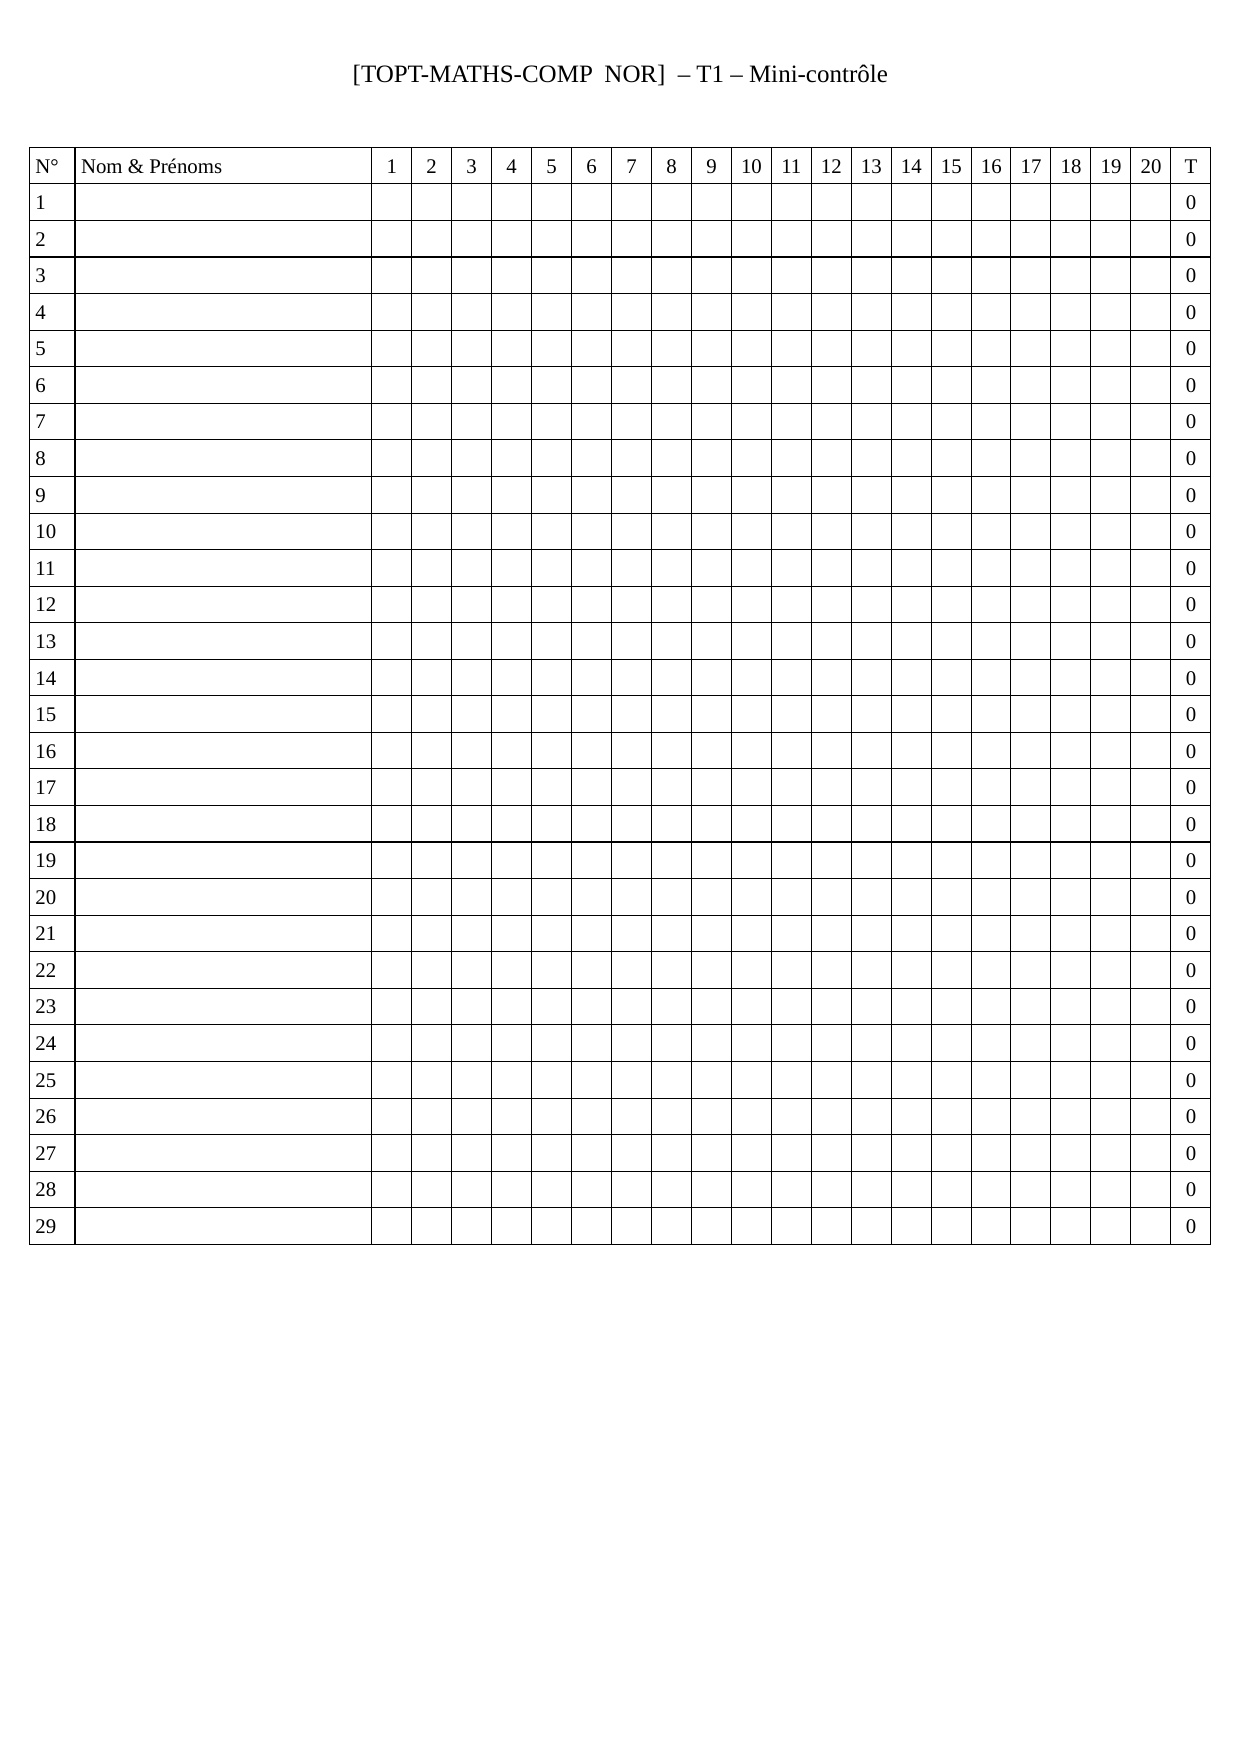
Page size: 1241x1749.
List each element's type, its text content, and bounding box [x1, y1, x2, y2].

table_cell [412, 879, 451, 914]
table_cell [372, 221, 411, 256]
table_cell [692, 587, 731, 622]
table_cell [732, 258, 771, 293]
table_cell [532, 1135, 571, 1171]
table_cell [772, 1099, 811, 1134]
table_cell [1131, 514, 1170, 549]
table_cell [372, 184, 411, 220]
table_cell [1051, 733, 1090, 768]
table_cell [692, 294, 731, 329]
table_cell [452, 733, 491, 768]
table_cell [1011, 843, 1050, 878]
table_cell [892, 514, 931, 549]
table_cell [892, 550, 931, 586]
table_cell [76, 221, 371, 256]
table_cell [532, 733, 571, 768]
table_cell [372, 806, 411, 841]
table_cell [812, 184, 851, 220]
table_cell [1091, 184, 1130, 220]
table_cell [76, 404, 371, 439]
table_cell [892, 294, 931, 329]
table_cell [1011, 1135, 1050, 1171]
table_cell [892, 1135, 931, 1171]
table_header 5 [532, 148, 571, 183]
table_cell [1131, 1025, 1170, 1061]
table_cell [932, 916, 971, 951]
table_cell [932, 696, 971, 732]
table_header 20 [1131, 148, 1170, 183]
table_cell [972, 1025, 1010, 1061]
table_cell [1011, 1025, 1050, 1061]
table_cell [732, 806, 771, 841]
table_cell [412, 806, 451, 841]
table_cell [452, 989, 491, 1024]
table_cell 18 [30, 806, 74, 841]
table_cell [452, 184, 491, 220]
table_cell [652, 221, 691, 256]
table_cell [1011, 331, 1050, 366]
table_cell 19 [30, 843, 74, 878]
table_cell [572, 1099, 611, 1134]
table_cell [652, 769, 691, 805]
table_cell [532, 587, 571, 622]
table_cell [1011, 404, 1050, 439]
table_cell [452, 1172, 491, 1207]
table_cell [1011, 769, 1050, 805]
table_cell [492, 514, 531, 549]
table_cell [972, 916, 1010, 951]
table_cell [732, 404, 771, 439]
table_cell [652, 623, 691, 659]
table_header T [1171, 148, 1210, 183]
table_cell [372, 696, 411, 732]
table_cell [1091, 1099, 1130, 1134]
table_cell [652, 733, 691, 768]
table_cell [1131, 440, 1170, 476]
table_cell [652, 916, 691, 951]
table_cell [652, 952, 691, 988]
table_cell [852, 952, 891, 988]
table_cell [1051, 550, 1090, 586]
table_cell 0 [1171, 440, 1210, 476]
table_cell [572, 1208, 611, 1244]
table_cell [652, 696, 691, 732]
table_cell [972, 1172, 1010, 1207]
table_cell [612, 514, 651, 549]
table_cell [1011, 952, 1050, 988]
table_cell [572, 696, 611, 732]
table_cell [812, 294, 851, 329]
table_cell [76, 769, 371, 805]
table_cell [492, 660, 531, 695]
table_cell [372, 514, 411, 549]
table_cell [852, 1135, 891, 1171]
table_cell 0 [1171, 879, 1210, 914]
table_cell [412, 440, 451, 476]
table_cell [1051, 258, 1090, 293]
table_cell [812, 989, 851, 1024]
table_cell [612, 294, 651, 329]
table_cell [1131, 404, 1170, 439]
table_cell [732, 1025, 771, 1061]
table_cell [1131, 221, 1170, 256]
table_cell [1131, 769, 1170, 805]
table_cell [492, 367, 531, 403]
table_cell [1091, 952, 1130, 988]
table_cell [852, 550, 891, 586]
table_cell [812, 477, 851, 512]
table_cell [1011, 294, 1050, 329]
table_cell [932, 1099, 971, 1134]
table_cell 22 [30, 952, 74, 988]
table_cell 0 [1171, 952, 1210, 988]
table_cell [892, 1099, 931, 1134]
table_cell [532, 514, 571, 549]
table_cell [852, 989, 891, 1024]
table_cell [1131, 550, 1170, 586]
table_cell [412, 623, 451, 659]
table_cell [652, 404, 691, 439]
table_cell [412, 952, 451, 988]
table_cell [772, 696, 811, 732]
table_cell [732, 916, 771, 951]
table_cell [652, 184, 691, 220]
table_cell [1131, 1172, 1170, 1207]
table_cell [772, 1062, 811, 1097]
table_cell [932, 1208, 971, 1244]
table_cell [492, 294, 531, 329]
table_cell [1051, 769, 1090, 805]
table_cell [1131, 806, 1170, 841]
table_cell 23 [30, 989, 74, 1024]
table_cell [492, 623, 531, 659]
table_cell 12 [30, 587, 74, 622]
table_cell [972, 623, 1010, 659]
table_cell [972, 477, 1010, 512]
table_cell [892, 843, 931, 878]
table_cell [772, 843, 811, 878]
table_cell [572, 1025, 611, 1061]
table_cell [532, 294, 571, 329]
table_cell 0 [1171, 587, 1210, 622]
table_cell [1051, 221, 1090, 256]
table_header 6 [572, 148, 611, 183]
table_cell [692, 440, 731, 476]
table_cell [532, 184, 571, 220]
table_cell [532, 916, 571, 951]
table_header 19 [1091, 148, 1130, 183]
table_cell [852, 769, 891, 805]
table_cell [612, 587, 651, 622]
table_cell [772, 221, 811, 256]
table_cell [892, 258, 931, 293]
table_cell [1051, 843, 1090, 878]
table_cell 2 [30, 221, 74, 256]
table_cell [572, 514, 611, 549]
table_cell [812, 733, 851, 768]
table_cell [452, 440, 491, 476]
table_cell [772, 1025, 811, 1061]
table_cell [892, 587, 931, 622]
table_cell [852, 477, 891, 512]
table_cell [1011, 514, 1050, 549]
table_cell [1091, 879, 1130, 914]
table_cell [972, 733, 1010, 768]
table_cell [1051, 952, 1090, 988]
table_cell [852, 1099, 891, 1134]
table_cell [692, 769, 731, 805]
table_cell [972, 440, 1010, 476]
table_cell [852, 733, 891, 768]
table_cell [972, 367, 1010, 403]
table_cell [1051, 1172, 1090, 1207]
table_header 1 [372, 148, 411, 183]
table_cell [812, 916, 851, 951]
table_cell [1131, 258, 1170, 293]
table_cell [1091, 1062, 1130, 1097]
table_cell [692, 514, 731, 549]
table_cell [372, 1062, 411, 1097]
table_cell [1011, 477, 1050, 512]
table_cell [1131, 1135, 1170, 1171]
table_header 16 [972, 148, 1010, 183]
table_cell [572, 1135, 611, 1171]
table_cell [372, 989, 411, 1024]
table_cell [852, 440, 891, 476]
table_cell [1091, 331, 1130, 366]
table_cell [76, 952, 371, 988]
table_cell [852, 1025, 891, 1061]
table_cell 3 [30, 258, 74, 293]
table_cell [412, 660, 451, 695]
table_cell [452, 696, 491, 732]
table_cell [532, 1025, 571, 1061]
table_cell [932, 440, 971, 476]
table_cell [892, 696, 931, 732]
table_cell [812, 623, 851, 659]
table_cell [1091, 550, 1130, 586]
table_cell [412, 587, 451, 622]
table_cell 0 [1171, 550, 1210, 586]
table_cell [372, 733, 411, 768]
table_cell [372, 587, 411, 622]
table_cell [572, 879, 611, 914]
table_cell [732, 331, 771, 366]
table_cell [412, 843, 451, 878]
table_cell [932, 184, 971, 220]
table_cell [492, 477, 531, 512]
table_cell [1091, 989, 1130, 1024]
table_cell [612, 477, 651, 512]
table_cell [612, 1062, 651, 1097]
table_cell [732, 294, 771, 329]
table_cell [652, 514, 691, 549]
table_cell [852, 587, 891, 622]
table_cell [492, 916, 531, 951]
table_cell [972, 550, 1010, 586]
table_cell [1011, 660, 1050, 695]
table_cell [972, 184, 1010, 220]
table_cell [452, 477, 491, 512]
table_cell [732, 989, 771, 1024]
table_cell [452, 331, 491, 366]
table_cell [572, 367, 611, 403]
table_cell [76, 989, 371, 1024]
table_cell [692, 843, 731, 878]
table_cell [76, 550, 371, 586]
table_cell 8 [30, 440, 74, 476]
table_cell [852, 696, 891, 732]
table_cell [532, 989, 571, 1024]
table_cell 17 [30, 769, 74, 805]
table_cell [76, 258, 371, 293]
table_cell [772, 916, 811, 951]
table_cell [1051, 514, 1090, 549]
table_cell [76, 514, 371, 549]
table_cell [692, 550, 731, 586]
table_cell [492, 1135, 531, 1171]
table_cell [572, 916, 611, 951]
table_cell 0 [1171, 221, 1210, 256]
table_cell [532, 258, 571, 293]
table_cell [972, 660, 1010, 695]
table_cell [692, 331, 731, 366]
table_cell [932, 1025, 971, 1061]
table_cell 11 [30, 550, 74, 586]
table_header 14 [892, 148, 931, 183]
table_cell [892, 660, 931, 695]
table_cell [692, 221, 731, 256]
table_cell [812, 1099, 851, 1134]
table_cell [932, 294, 971, 329]
table_cell [972, 514, 1010, 549]
table_cell [492, 221, 531, 256]
table_cell [852, 367, 891, 403]
table_cell [892, 367, 931, 403]
table_cell [892, 879, 931, 914]
table_cell [932, 514, 971, 549]
table_cell [732, 1099, 771, 1134]
table_cell [812, 258, 851, 293]
table_cell [572, 477, 611, 512]
table_cell [812, 696, 851, 732]
table_cell [652, 367, 691, 403]
table_cell [1051, 916, 1090, 951]
table_cell [772, 733, 811, 768]
table_header 13 [852, 148, 891, 183]
table_cell [1011, 623, 1050, 659]
table_cell [532, 806, 571, 841]
table_cell 0 [1171, 1172, 1210, 1207]
table_cell [852, 660, 891, 695]
table_cell [1131, 184, 1170, 220]
table_cell 0 [1171, 367, 1210, 403]
table_cell [572, 660, 611, 695]
table_cell [452, 367, 491, 403]
table_cell 27 [30, 1135, 74, 1171]
table_cell [732, 952, 771, 988]
table_cell [932, 879, 971, 914]
table_cell [812, 1062, 851, 1097]
table_cell [372, 1025, 411, 1061]
table_cell [772, 587, 811, 622]
table_cell [772, 1135, 811, 1171]
table_cell [812, 879, 851, 914]
table_cell [1011, 440, 1050, 476]
table_cell [452, 514, 491, 549]
table_cell [652, 587, 691, 622]
table_cell [452, 623, 491, 659]
table_cell [892, 733, 931, 768]
table_cell [572, 623, 611, 659]
table_cell [772, 440, 811, 476]
table_cell [892, 952, 931, 988]
table_cell [76, 733, 371, 768]
table_cell [972, 331, 1010, 366]
table_cell [412, 1025, 451, 1061]
table_cell [652, 294, 691, 329]
table_cell [652, 1062, 691, 1097]
table_cell [452, 1099, 491, 1134]
table_cell [1131, 587, 1170, 622]
table_cell [1051, 331, 1090, 366]
table_cell [372, 623, 411, 659]
table_cell [572, 733, 611, 768]
table_cell [892, 477, 931, 512]
table_cell [412, 477, 451, 512]
table_cell [652, 258, 691, 293]
table_cell 0 [1171, 806, 1210, 841]
table_cell [932, 623, 971, 659]
table_cell [732, 587, 771, 622]
table_cell [612, 660, 651, 695]
table_cell [732, 660, 771, 695]
table_cell [772, 550, 811, 586]
table_cell [812, 1208, 851, 1244]
table_cell [452, 916, 491, 951]
table_cell [972, 879, 1010, 914]
table_cell [452, 1135, 491, 1171]
table_cell [372, 331, 411, 366]
table_cell [1051, 806, 1090, 841]
table_cell [412, 1208, 451, 1244]
table_cell [652, 989, 691, 1024]
table_cell [972, 221, 1010, 256]
table_cell [692, 1025, 731, 1061]
table_cell [452, 879, 491, 914]
table_cell [932, 331, 971, 366]
table_cell [932, 952, 971, 988]
table_cell 0 [1171, 989, 1210, 1024]
table_header 12 [812, 148, 851, 183]
table_cell [732, 769, 771, 805]
table_cell 15 [30, 696, 74, 732]
table_cell 0 [1171, 1025, 1210, 1061]
table_cell [692, 404, 731, 439]
table_cell [1091, 587, 1130, 622]
table_cell [692, 989, 731, 1024]
table_cell [1091, 916, 1130, 951]
table_cell [1131, 623, 1170, 659]
table_cell [652, 550, 691, 586]
table_cell [492, 952, 531, 988]
table_cell [572, 769, 611, 805]
table_cell [1011, 550, 1050, 586]
table_cell [532, 696, 571, 732]
table_cell 0 [1171, 843, 1210, 878]
table_cell [1131, 1062, 1170, 1097]
table_cell [812, 221, 851, 256]
table_cell [732, 1135, 771, 1171]
table_cell [412, 294, 451, 329]
table_cell [452, 1062, 491, 1097]
table_cell [372, 440, 411, 476]
table_cell [652, 1208, 691, 1244]
table_cell [812, 550, 851, 586]
table_cell 0 [1171, 1099, 1210, 1134]
table_cell [612, 367, 651, 403]
table_cell [452, 1025, 491, 1061]
table_cell [1011, 258, 1050, 293]
table_cell [1051, 477, 1090, 512]
table_cell [1091, 660, 1130, 695]
table_cell [412, 696, 451, 732]
table_cell 6 [30, 367, 74, 403]
table_cell [772, 952, 811, 988]
table_cell [772, 331, 811, 366]
table_cell [812, 1135, 851, 1171]
table_cell [1011, 184, 1050, 220]
table_cell [572, 331, 611, 366]
table_cell [732, 843, 771, 878]
table_header 4 [492, 148, 531, 183]
table_cell [812, 952, 851, 988]
table_cell [892, 1062, 931, 1097]
table_cell [732, 550, 771, 586]
table_cell [612, 806, 651, 841]
table_cell [1131, 477, 1170, 512]
table_cell [652, 1099, 691, 1134]
table_cell 13 [30, 623, 74, 659]
table_cell [612, 221, 651, 256]
table_cell [892, 331, 931, 366]
table_cell [412, 258, 451, 293]
table_cell [932, 587, 971, 622]
table_cell [492, 587, 531, 622]
table_cell [412, 404, 451, 439]
table_cell [932, 1135, 971, 1171]
table_cell [732, 367, 771, 403]
table_cell [652, 879, 691, 914]
table_header 9 [692, 148, 731, 183]
table_cell [1011, 1062, 1050, 1097]
table_cell 14 [30, 660, 74, 695]
table_header 10 [732, 148, 771, 183]
table_cell [532, 1172, 571, 1207]
table_cell 0 [1171, 514, 1210, 549]
table_cell [1051, 367, 1090, 403]
table_cell [852, 1208, 891, 1244]
table_cell [76, 660, 371, 695]
table_cell [412, 331, 451, 366]
table_cell [932, 1172, 971, 1207]
table_cell [532, 477, 571, 512]
table_cell [76, 1208, 371, 1244]
table_cell [692, 1062, 731, 1097]
table_cell [932, 404, 971, 439]
table_cell [1051, 440, 1090, 476]
table_cell [772, 514, 811, 549]
table_cell [452, 294, 491, 329]
table_cell [612, 916, 651, 951]
table_cell [572, 989, 611, 1024]
table_cell [612, 1172, 651, 1207]
table_cell [76, 916, 371, 951]
table_cell [492, 440, 531, 476]
table_cell [812, 587, 851, 622]
table_cell [76, 696, 371, 732]
table_cell 0 [1171, 1208, 1210, 1244]
table_cell [652, 440, 691, 476]
table_cell [572, 440, 611, 476]
table_cell [892, 184, 931, 220]
table_cell [732, 1172, 771, 1207]
table_cell [892, 769, 931, 805]
table_cell [972, 769, 1010, 805]
table_cell [572, 952, 611, 988]
table_cell [76, 843, 371, 878]
table_cell [532, 1062, 571, 1097]
table_cell [76, 587, 371, 622]
table_cell [492, 550, 531, 586]
table_header N° [30, 148, 74, 183]
table_cell [1131, 989, 1170, 1024]
table_cell [732, 1062, 771, 1097]
table_cell [692, 367, 731, 403]
table_cell [452, 404, 491, 439]
table_cell [812, 806, 851, 841]
table_cell [1011, 989, 1050, 1024]
table_cell [1011, 733, 1050, 768]
table_cell [76, 1135, 371, 1171]
table_cell [972, 989, 1010, 1024]
table_cell [492, 184, 531, 220]
table_cell [572, 1172, 611, 1207]
table_cell [532, 769, 571, 805]
table_cell 29 [30, 1208, 74, 1244]
table_cell [452, 587, 491, 622]
table_cell [932, 477, 971, 512]
table_cell [1131, 952, 1170, 988]
table_cell [972, 1208, 1010, 1244]
table_cell [852, 404, 891, 439]
table_cell [76, 879, 371, 914]
table_cell [76, 806, 371, 841]
table_cell [532, 1208, 571, 1244]
table_cell [572, 294, 611, 329]
table_cell [852, 916, 891, 951]
table_cell [852, 879, 891, 914]
table_cell [692, 879, 731, 914]
table_cell 0 [1171, 769, 1210, 805]
table_cell [1091, 221, 1130, 256]
table_cell [892, 440, 931, 476]
table_cell [412, 989, 451, 1024]
table_cell 25 [30, 1062, 74, 1097]
table_cell [492, 843, 531, 878]
table_cell [612, 769, 651, 805]
table_cell [532, 843, 571, 878]
table_cell [452, 221, 491, 256]
table_cell 0 [1171, 184, 1210, 220]
table_cell [1051, 660, 1090, 695]
table_cell [532, 331, 571, 366]
table_cell [372, 769, 411, 805]
table_cell [772, 769, 811, 805]
table_cell [1091, 1172, 1130, 1207]
table_cell [612, 879, 651, 914]
table_cell [852, 258, 891, 293]
table_cell [612, 258, 651, 293]
table_cell [692, 1172, 731, 1207]
table_cell [532, 440, 571, 476]
table_cell [852, 331, 891, 366]
table_cell [372, 1208, 411, 1244]
table_cell [412, 733, 451, 768]
table_cell [1091, 769, 1130, 805]
table_cell [532, 404, 571, 439]
table_cell [732, 623, 771, 659]
table_cell [852, 623, 891, 659]
table_cell [812, 367, 851, 403]
table_cell 0 [1171, 733, 1210, 768]
table_cell [372, 879, 411, 914]
table_header 2 [412, 148, 451, 183]
table_cell [772, 184, 811, 220]
table_cell [492, 1208, 531, 1244]
table_cell [412, 916, 451, 951]
table_cell [532, 550, 571, 586]
table_cell [892, 404, 931, 439]
table_cell [1051, 1099, 1090, 1134]
table_cell [372, 916, 411, 951]
table_cell [1131, 367, 1170, 403]
table_cell [612, 1099, 651, 1134]
table_cell [932, 1062, 971, 1097]
table_cell [772, 1208, 811, 1244]
table_cell [972, 294, 1010, 329]
table_cell [932, 989, 971, 1024]
table_cell [572, 1062, 611, 1097]
table_cell [412, 514, 451, 549]
table_cell [372, 843, 411, 878]
table_cell [972, 1135, 1010, 1171]
table_cell [412, 1135, 451, 1171]
table_header 7 [612, 148, 651, 183]
table_cell [652, 660, 691, 695]
table_cell [572, 404, 611, 439]
table_header Nom & Prénoms [76, 148, 371, 183]
table_cell [572, 587, 611, 622]
table_cell [1131, 660, 1170, 695]
table_cell [692, 1208, 731, 1244]
table_cell [492, 696, 531, 732]
table_cell [812, 331, 851, 366]
table_cell [1131, 294, 1170, 329]
table_cell [1011, 221, 1050, 256]
table_cell [492, 1172, 531, 1207]
table_cell [572, 806, 611, 841]
table_cell [612, 440, 651, 476]
table_cell [572, 184, 611, 220]
table_cell [76, 623, 371, 659]
table_cell [76, 1099, 371, 1134]
table_cell [372, 660, 411, 695]
table_cell [1051, 404, 1090, 439]
table_cell [412, 221, 451, 256]
table_cell [972, 404, 1010, 439]
table_cell [812, 404, 851, 439]
table_cell [572, 843, 611, 878]
table_cell [692, 806, 731, 841]
table_cell [732, 221, 771, 256]
table_cell [892, 1208, 931, 1244]
table_cell [932, 843, 971, 878]
table_cell [732, 440, 771, 476]
table_cell [1091, 477, 1130, 512]
table_cell [1091, 843, 1130, 878]
table_cell [492, 989, 531, 1024]
table_cell [492, 806, 531, 841]
table_cell [812, 769, 851, 805]
table_cell [652, 806, 691, 841]
table_cell [612, 1025, 651, 1061]
table_cell [612, 843, 651, 878]
table_cell [1051, 184, 1090, 220]
table_cell [1051, 989, 1090, 1024]
table_cell [732, 514, 771, 549]
table_cell [1051, 696, 1090, 732]
table_cell [1131, 843, 1170, 878]
table_cell [732, 184, 771, 220]
table_cell [892, 1172, 931, 1207]
table_cell [76, 331, 371, 366]
table_cell [852, 294, 891, 329]
table_cell 28 [30, 1172, 74, 1207]
table_cell [732, 879, 771, 914]
table_cell [452, 769, 491, 805]
table_cell [1051, 294, 1090, 329]
table_cell [772, 404, 811, 439]
table_cell [772, 477, 811, 512]
table_cell [812, 660, 851, 695]
table_cell [612, 1135, 651, 1171]
table_cell [1131, 916, 1170, 951]
table_cell [1091, 294, 1130, 329]
table_cell [932, 550, 971, 586]
table_cell [372, 952, 411, 988]
table_cell [1051, 623, 1090, 659]
table_cell 0 [1171, 258, 1210, 293]
table_cell [572, 221, 611, 256]
table_cell [532, 952, 571, 988]
table_cell [1091, 623, 1130, 659]
table_cell [732, 1208, 771, 1244]
table_cell 0 [1171, 294, 1210, 329]
table_cell [1091, 806, 1130, 841]
table_cell [972, 696, 1010, 732]
table_cell [1011, 1172, 1050, 1207]
table_cell [772, 367, 811, 403]
table_cell [532, 879, 571, 914]
table_cell [1051, 1062, 1090, 1097]
table_cell [492, 769, 531, 805]
table_cell [692, 1099, 731, 1134]
table_cell [1091, 696, 1130, 732]
table_cell 16 [30, 733, 74, 768]
table_cell [76, 184, 371, 220]
table_cell [1011, 806, 1050, 841]
table_cell [612, 623, 651, 659]
table_cell [732, 733, 771, 768]
table_cell [932, 660, 971, 695]
table_cell [852, 1062, 891, 1097]
table_cell [76, 1172, 371, 1207]
table_cell [772, 806, 811, 841]
table_cell [772, 294, 811, 329]
table_cell [812, 440, 851, 476]
table_cell [1091, 1135, 1130, 1171]
table_cell [1091, 258, 1130, 293]
table_cell [452, 843, 491, 878]
table_cell [492, 1099, 531, 1134]
table_cell [692, 696, 731, 732]
table_cell [1011, 1208, 1050, 1244]
table_cell [652, 1172, 691, 1207]
table_cell [412, 1062, 451, 1097]
table_cell [1051, 1208, 1090, 1244]
table_cell [732, 696, 771, 732]
table_cell 0 [1171, 623, 1210, 659]
table_cell 0 [1171, 660, 1210, 695]
table_cell [1011, 916, 1050, 951]
table_cell [492, 331, 531, 366]
table_cell 0 [1171, 331, 1210, 366]
table_cell [612, 331, 651, 366]
table_cell [452, 660, 491, 695]
table_cell [772, 1172, 811, 1207]
table_cell [492, 733, 531, 768]
table_cell [692, 623, 731, 659]
table_cell [1091, 733, 1130, 768]
table_cell [372, 550, 411, 586]
table_cell 0 [1171, 696, 1210, 732]
table_header 15 [932, 148, 971, 183]
table_cell [812, 1172, 851, 1207]
table_cell [572, 258, 611, 293]
table_cell [532, 660, 571, 695]
table_cell [532, 221, 571, 256]
table_cell [372, 258, 411, 293]
table_cell [692, 952, 731, 988]
table_cell [1091, 404, 1130, 439]
table_cell [692, 1135, 731, 1171]
table_cell [1131, 879, 1170, 914]
table_cell [1011, 367, 1050, 403]
table_cell [1051, 879, 1090, 914]
table_cell [1051, 1135, 1090, 1171]
table_cell [1091, 1208, 1130, 1244]
table_cell [76, 440, 371, 476]
table_header 18 [1051, 148, 1090, 183]
table_cell [532, 1099, 571, 1134]
table_cell [1011, 587, 1050, 622]
table_cell [1131, 696, 1170, 732]
table_cell [692, 916, 731, 951]
table_cell [612, 696, 651, 732]
table_cell [852, 806, 891, 841]
table_cell [1131, 331, 1170, 366]
table_cell [1011, 696, 1050, 732]
table_cell [692, 258, 731, 293]
table_cell [452, 806, 491, 841]
table_cell [932, 733, 971, 768]
table_cell [892, 989, 931, 1024]
table_cell [692, 477, 731, 512]
table_cell [852, 184, 891, 220]
table_cell [1091, 440, 1130, 476]
table_cell 1 [30, 184, 74, 220]
table_cell [452, 550, 491, 586]
table_cell [692, 733, 731, 768]
table_cell 0 [1171, 1062, 1210, 1097]
table_cell [372, 294, 411, 329]
table_cell [372, 404, 411, 439]
table_cell [892, 221, 931, 256]
table_cell [652, 843, 691, 878]
table_cell 0 [1171, 916, 1210, 951]
table_cell [372, 1135, 411, 1171]
table_header 11 [772, 148, 811, 183]
table_cell [1091, 367, 1130, 403]
table_cell [76, 294, 371, 329]
table_cell 5 [30, 331, 74, 366]
table_cell [1131, 1099, 1170, 1134]
table_cell [812, 843, 851, 878]
table_cell 0 [1171, 1135, 1210, 1171]
table_cell [532, 623, 571, 659]
table_cell [1091, 1025, 1130, 1061]
table_cell [652, 331, 691, 366]
table_cell 0 [1171, 477, 1210, 512]
table_cell [492, 404, 531, 439]
table_cell [1131, 1208, 1170, 1244]
table_cell [412, 184, 451, 220]
table_cell [892, 916, 931, 951]
table_cell [772, 258, 811, 293]
table_cell [852, 514, 891, 549]
table_cell [972, 843, 1010, 878]
table_cell [612, 733, 651, 768]
table_cell [892, 1025, 931, 1061]
table_cell [612, 952, 651, 988]
table_cell [412, 769, 451, 805]
table_cell [492, 879, 531, 914]
table_cell [612, 184, 651, 220]
table_cell [452, 952, 491, 988]
table_cell [932, 258, 971, 293]
table_cell 24 [30, 1025, 74, 1061]
table_cell [652, 477, 691, 512]
table_cell [852, 221, 891, 256]
table_cell [372, 367, 411, 403]
table_cell [76, 477, 371, 512]
table_cell [652, 1135, 691, 1171]
table_cell [1051, 1025, 1090, 1061]
table_cell [492, 1025, 531, 1061]
table_header 3 [452, 148, 491, 183]
table_cell [932, 367, 971, 403]
table_cell 0 [1171, 404, 1210, 439]
table_cell [1011, 879, 1050, 914]
table_cell [892, 806, 931, 841]
table_cell [972, 258, 1010, 293]
table_cell 20 [30, 879, 74, 914]
table_cell 9 [30, 477, 74, 512]
table_cell 10 [30, 514, 74, 549]
table_cell [76, 1062, 371, 1097]
table_cell [852, 843, 891, 878]
table_cell [972, 587, 1010, 622]
table_cell [772, 989, 811, 1024]
table_cell [772, 660, 811, 695]
table_cell [932, 806, 971, 841]
table_cell [572, 550, 611, 586]
table_cell [1051, 587, 1090, 622]
table_cell [532, 367, 571, 403]
table_cell [692, 184, 731, 220]
table_cell [412, 1172, 451, 1207]
table_cell [972, 1062, 1010, 1097]
table_cell [932, 769, 971, 805]
table_cell [692, 660, 731, 695]
table_cell [76, 367, 371, 403]
table_cell [772, 623, 811, 659]
table_cell 7 [30, 404, 74, 439]
table_header 17 [1011, 148, 1050, 183]
table_cell [612, 550, 651, 586]
table_cell [972, 952, 1010, 988]
table_cell [772, 879, 811, 914]
table_cell [412, 550, 451, 586]
table_cell [412, 1099, 451, 1134]
table_cell [1011, 1099, 1050, 1134]
table_cell 26 [30, 1099, 74, 1134]
table_cell [612, 404, 651, 439]
table_cell [972, 1099, 1010, 1134]
table_cell [812, 1025, 851, 1061]
table_cell [452, 258, 491, 293]
table_cell [452, 1208, 491, 1244]
table_cell [612, 989, 651, 1024]
table_cell [732, 477, 771, 512]
table_cell [852, 1172, 891, 1207]
table_cell [492, 1062, 531, 1097]
table_cell [892, 623, 931, 659]
table_cell [372, 1099, 411, 1134]
table_cell [972, 806, 1010, 841]
table_cell 21 [30, 916, 74, 951]
table_cell [492, 258, 531, 293]
table_cell [412, 367, 451, 403]
table_cell [1131, 733, 1170, 768]
table_cell 4 [30, 294, 74, 329]
table_header 8 [652, 148, 691, 183]
table_cell [812, 514, 851, 549]
table_cell [612, 1208, 651, 1244]
table_cell [372, 477, 411, 512]
table_cell [76, 1025, 371, 1061]
table_cell [932, 221, 971, 256]
table_cell [372, 1172, 411, 1207]
table_cell [1091, 514, 1130, 549]
table_cell [652, 1025, 691, 1061]
